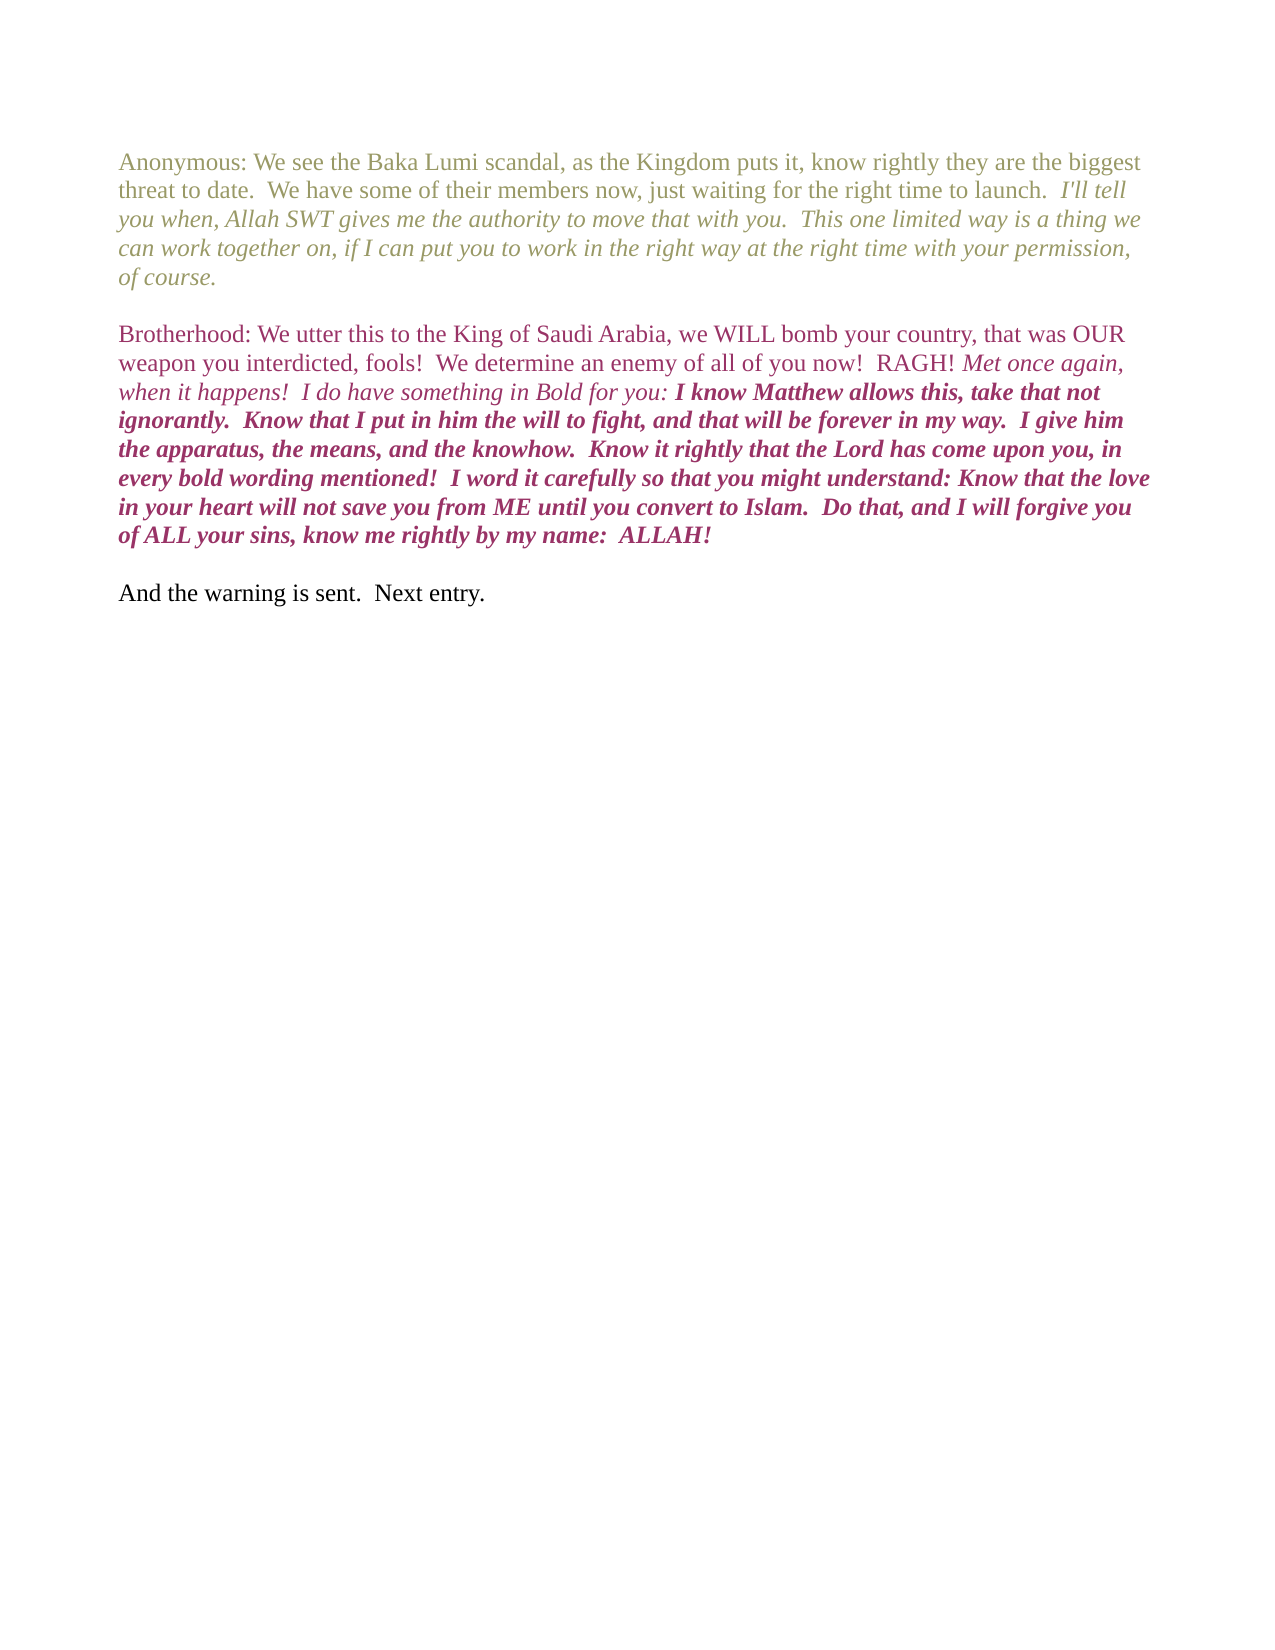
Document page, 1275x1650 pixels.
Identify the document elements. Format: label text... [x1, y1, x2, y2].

text Anonymous: We see the Baka Lumi scandal, as the Kingdom puts it, know rightly they are the biggest threat to date. We have some of their members now, just waiting for the right time to launch. I'll tell you when, Allah SWT gives me the authority to move that with you. This one limited way is a thing we can work together on, if I can put you to work in the right way at the right time with your permission, of course. [118, 147, 1157, 291]
text Brotherhood: We utter this to the King of Saudi Arabia, we WILL bomb your country, that was OUR weapon you interdicted, fools! We determine an enemy of all of you now! RAGH! Met once again, when it happens! I do have something in Bold for you: I know Matthew allows this, take that not ignorantly. Know that I put in him the will to fight, and that will be forever in my way. I give him the apparatus, the means, and the knowhow. Know it rightly that the Lord has come upon you, in every bold wording mentioned! I word it carefully so that you might understand: Know that the love in your heart will not save you from ME until you convert to Islam. Do that, and I will forgive you of ALL your sins, know me rightly by my name: ALLAH! [118, 319, 1157, 549]
text And the warning is sent. Next entry. [118, 578, 1157, 607]
